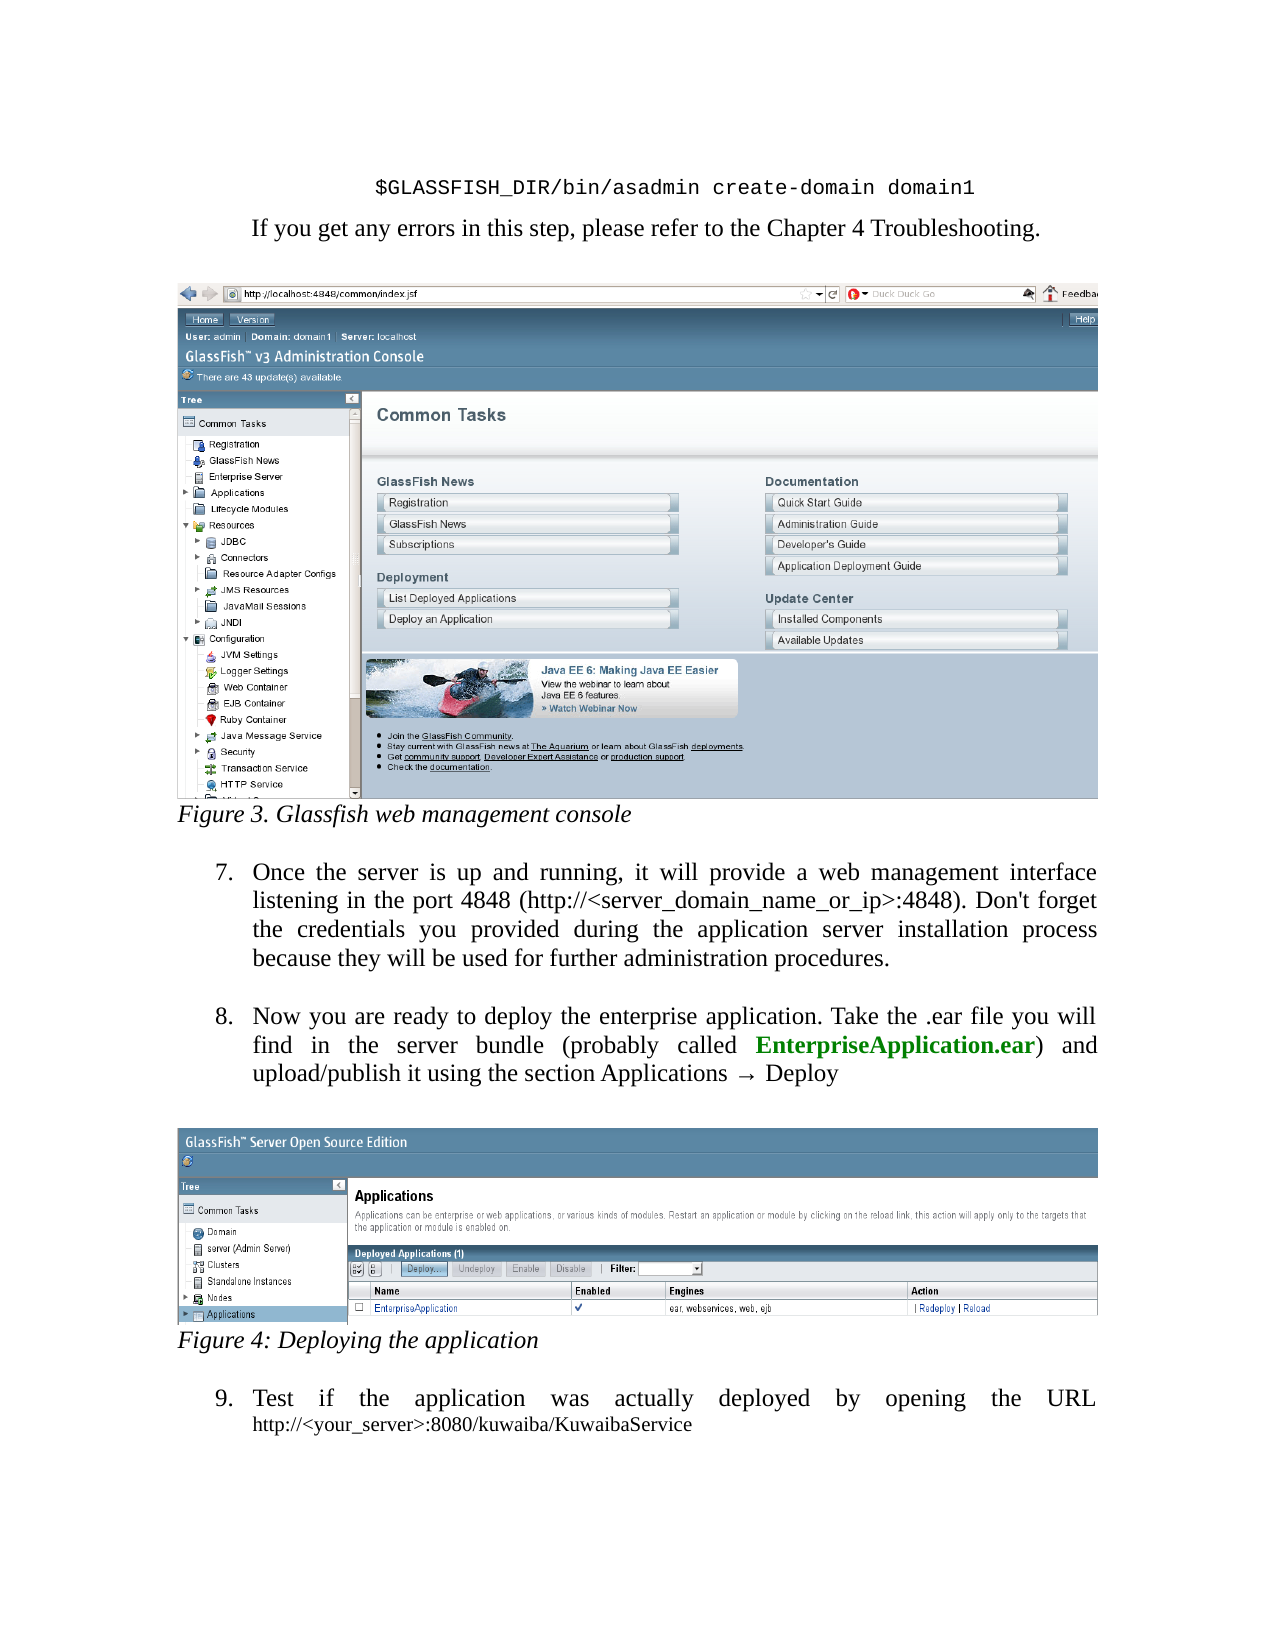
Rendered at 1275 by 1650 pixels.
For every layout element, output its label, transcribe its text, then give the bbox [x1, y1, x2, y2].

picture [177, 1128, 1098, 1325]
text Figure 4: Deploying the application [177, 1325, 1098, 1354]
list Once the server is up and running, it will provide a web management interface listening in the port 4848 (http://<server_domain_name_or_ip>:4848). Don't forget the credentials you provided during the application server installation process because they will be used for further administration procedures. [215, 857, 1098, 972]
list Figure 3. Glassfish web management console [177, 799, 1098, 828]
text If you get any errors in this step, please refer to the Chapter 4 Troubleshooting. [251, 213, 1098, 242]
list $GLASSFISH_DIR/bin/asadmin create-domain domain1 [215, 177, 1098, 201]
picture [177, 283, 1098, 799]
list Now you are ready to deploy the enterprise application. Take the .ear file you will find in the server bundle (probably called EnterpriseApplication.ear) and upload/publish it using the section Applications → Deploy [215, 1001, 1098, 1087]
list Test if the application was actually deployed by opening the URL http://<your_server>:8080/kuwaiba/KuwaibaService [215, 1383, 1098, 1436]
